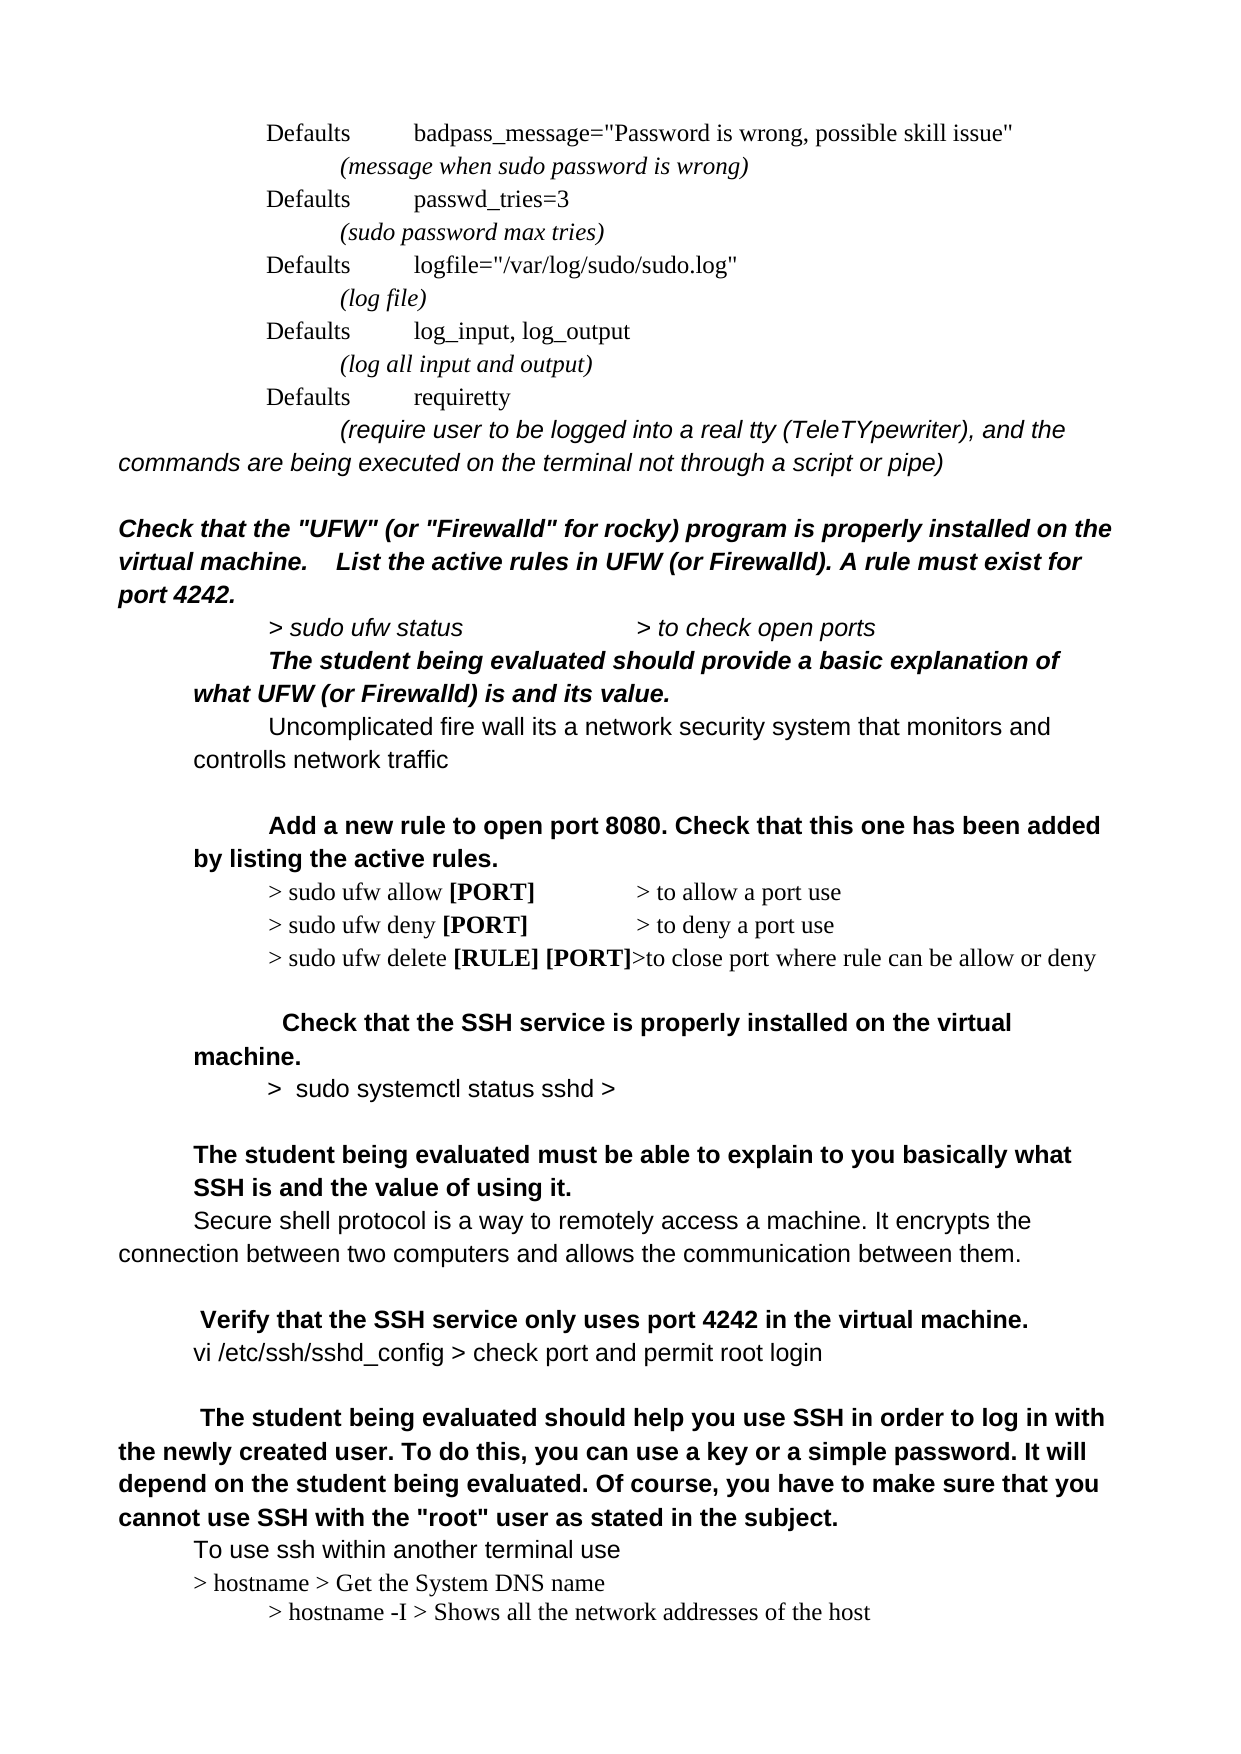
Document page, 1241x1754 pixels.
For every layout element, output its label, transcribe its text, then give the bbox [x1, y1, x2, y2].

text Uncomplicated fire wall its a network security system that monitors and controlls network traffic [193, 712, 1122, 774]
text To use ssh within another terminal use [118, 1536, 1122, 1564]
text Defaults badpass_message="Password is wrong, possible skill issue" [118, 118, 1122, 147]
text (sudo password max tries) [118, 217, 1122, 246]
text The student being evaluated should provide a basic explanation of what UFW (or Firewalld) is and its value. [193, 646, 1122, 708]
text Defaults requiretty [118, 382, 1122, 411]
text Verify that the SSH service only uses port 4242 in the virtual machine. [118, 1305, 1122, 1333]
text The student being evaluated should help you use SSH in order to log in with the newly created user. To do this, you can use a key or a simple password. It will depend on the student being evaluated. Of course, you have to make sure that you cannot use SSH with the "root" user as stated in the subject. [118, 1403, 1122, 1531]
text > hostname > Get the System DNS name [118, 1568, 1122, 1597]
text Check that the "UFW" (or "Firewalld" for rocky) program is properly installed on the virtual machine. List the active rules in UFW (or Firewalld). A rule must exist for port 4242. [118, 514, 1122, 609]
text Add a new rule to open port 8080. Check that this one has been added by listing the active rules. [193, 811, 1122, 872]
text > sudo systemctl status sshd > [193, 1074, 1122, 1103]
text Defaults passwd_tries=3 [118, 184, 1122, 213]
text Secure shell protocol is a way to remotely access a machine. It encrypts the connection between two computers and allows the communication between them. [118, 1206, 1122, 1268]
text Defaults log_input, log_output [118, 316, 1122, 345]
text > sudo ufw deny [PORT] > to deny a port use [193, 910, 1122, 938]
text Defaults logfile="/var/log/sudo/sudo.log" [118, 250, 1122, 279]
text (log file) [118, 283, 1122, 312]
text Check that the SSH service is properly installed on the virtual machine. [193, 1008, 1122, 1070]
text (message when sudo password is wrong) [118, 151, 1122, 180]
text (log all input and output) [118, 349, 1122, 378]
text (require user to be logged into a real tty (TeleTYpewriter), and the commands are being executed on the terminal not through a script or pipe) [118, 415, 1122, 477]
text > sudo ufw delete [RULE] [PORT]>to close port where rule can be allow or deny [193, 943, 1122, 972]
text The student being evaluated must be able to explain to you basically what SSH is and the value of using it. [193, 1140, 1122, 1202]
text > sudo ufw status > to check open ports [193, 613, 1122, 642]
text > hostname -I > Shows all the network addresses of the host [193, 1597, 1122, 1626]
text vi /etc/ssh/sshd_config > check port and permit root login [118, 1338, 1122, 1367]
text > sudo ufw allow [PORT] > to allow a port use [193, 877, 1122, 906]
